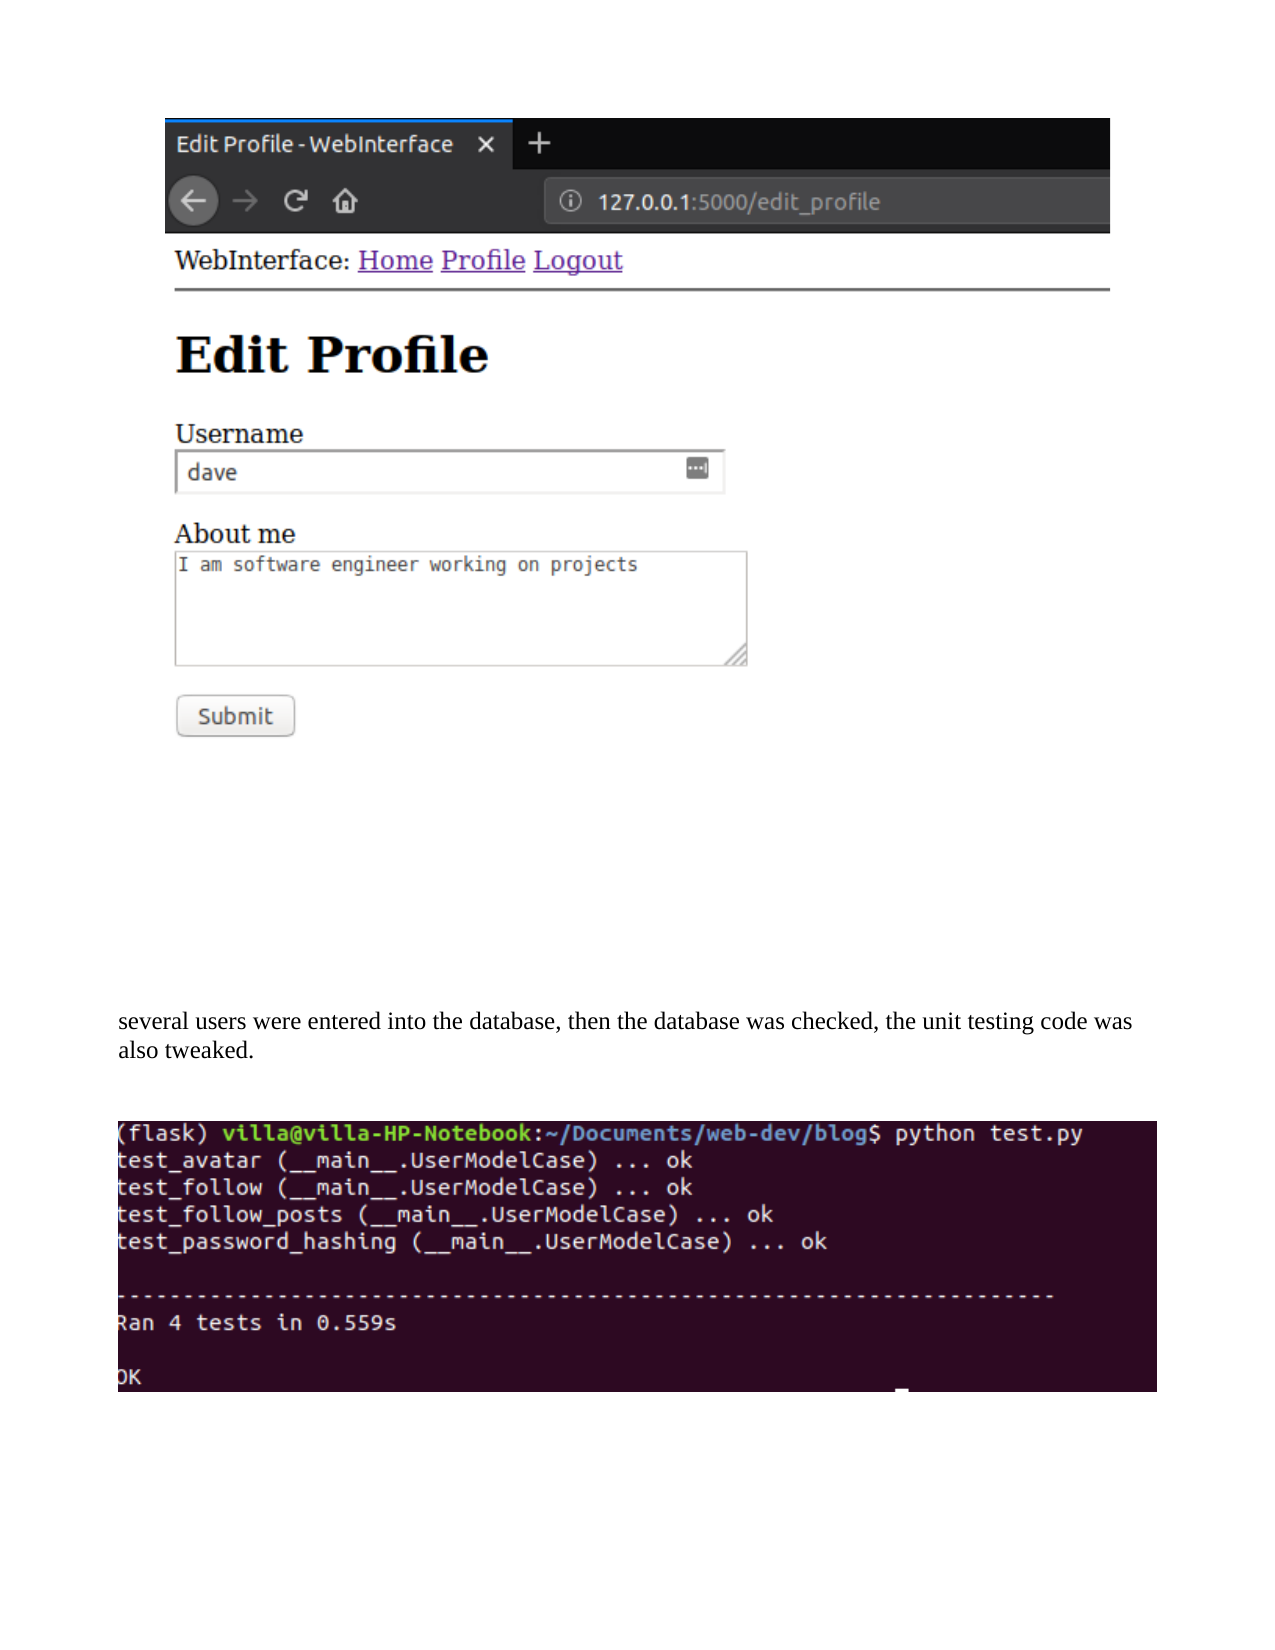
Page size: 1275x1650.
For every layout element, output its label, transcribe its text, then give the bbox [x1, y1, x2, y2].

text several users were entered into the database, then the database was checked, the unit testing code was also tweaked. [118, 1006, 1157, 1063]
picture [165, 118, 1111, 920]
picture [118, 1121, 1157, 1392]
